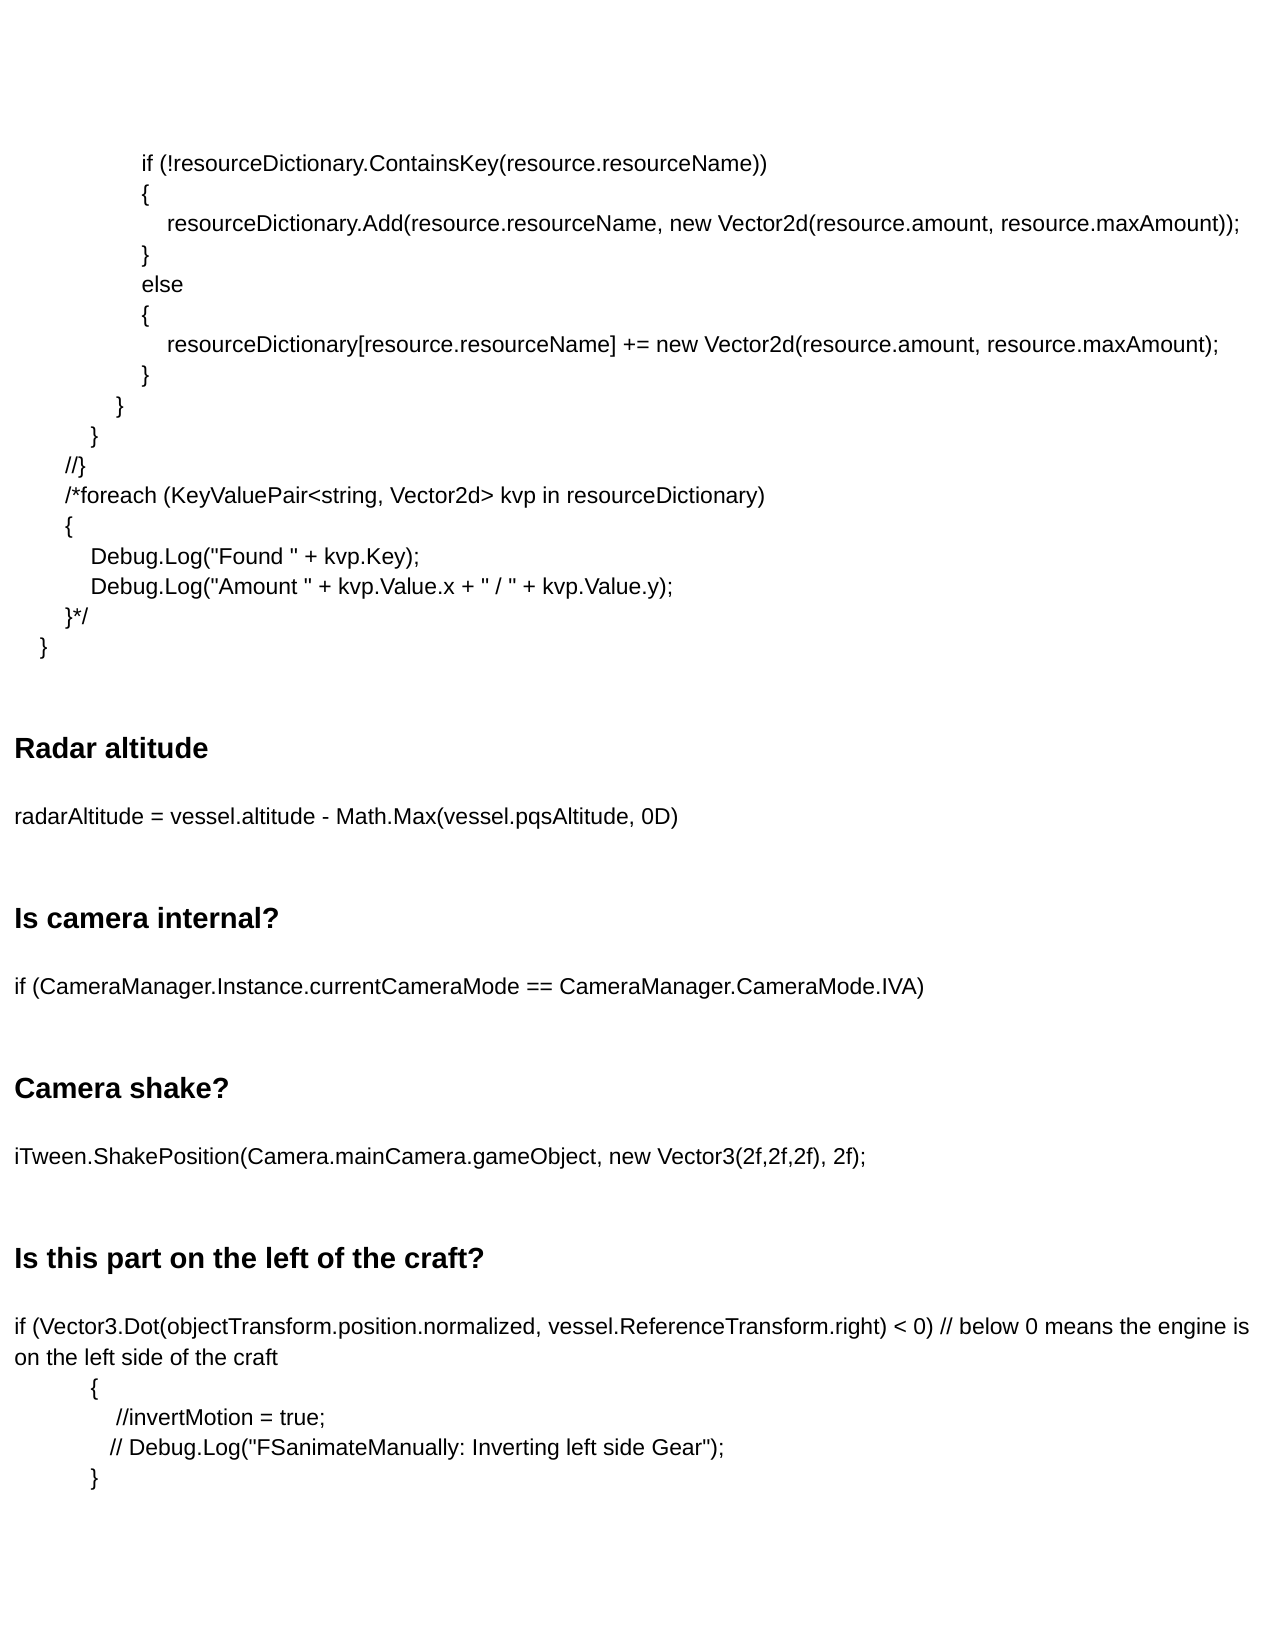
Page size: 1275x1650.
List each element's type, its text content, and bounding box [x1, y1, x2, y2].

text if (!resourceDictionary.ContainsKey(resource.resourceName)) [14, 150, 1270, 176]
text { [14, 512, 1270, 539]
text /*foreach (KeyValuePair<string, Vector2d> kvp in resourceDictionary) [14, 482, 1270, 509]
text { [14, 301, 1270, 327]
text //invertMotion = true; [14, 1404, 1270, 1430]
text } [14, 361, 1270, 388]
text else [14, 271, 1270, 297]
text if (CameraManager.Instance.currentCameraMode == CameraManager.CameraMode.IVA) [14, 973, 1270, 1000]
text { [14, 1374, 1270, 1400]
text iTween.ShakePosition(Camera.mainCamera.gameObject, new Vector3(2f,2f,2f), 2f); [14, 1143, 1270, 1170]
subtitle Is this part on the left of the craft? [14, 1241, 1270, 1275]
text //} [14, 452, 1270, 478]
text Debug.Log("Found " + kvp.Key); [14, 543, 1270, 569]
text { [14, 180, 1270, 207]
text radarAltitude = vessel.altitude - Math.Max(vessel.pqsAltitude, 0D) [14, 803, 1270, 830]
text } [14, 422, 1270, 448]
text } [14, 392, 1270, 418]
text }*/ [14, 603, 1270, 629]
text } [14, 241, 1270, 267]
text } [14, 633, 1270, 660]
subtitle Camera shake? [14, 1071, 1270, 1105]
subtitle Radar altitude [14, 731, 1270, 765]
subtitle Is camera internal? [14, 901, 1270, 935]
text // Debug.Log("FSanimateManually: Inverting left side Gear"); [14, 1434, 1270, 1461]
text if (Vector3.Dot(objectTransform.position.normalized, vessel.ReferenceTransform.right) < 0) // below 0 means the engine is on the left side of the craft [14, 1313, 1270, 1370]
text } [14, 1464, 1270, 1491]
text Debug.Log("Amount " + kvp.Value.x + " / " + kvp.Value.y); [14, 573, 1270, 599]
text resourceDictionary[resource.resourceName] += new Vector2d(resource.amount, resource.maxAmount); [14, 331, 1270, 358]
text resourceDictionary.Add(resource.resourceName, new Vector2d(resource.amount, resource.maxAmount)); [14, 210, 1270, 237]
